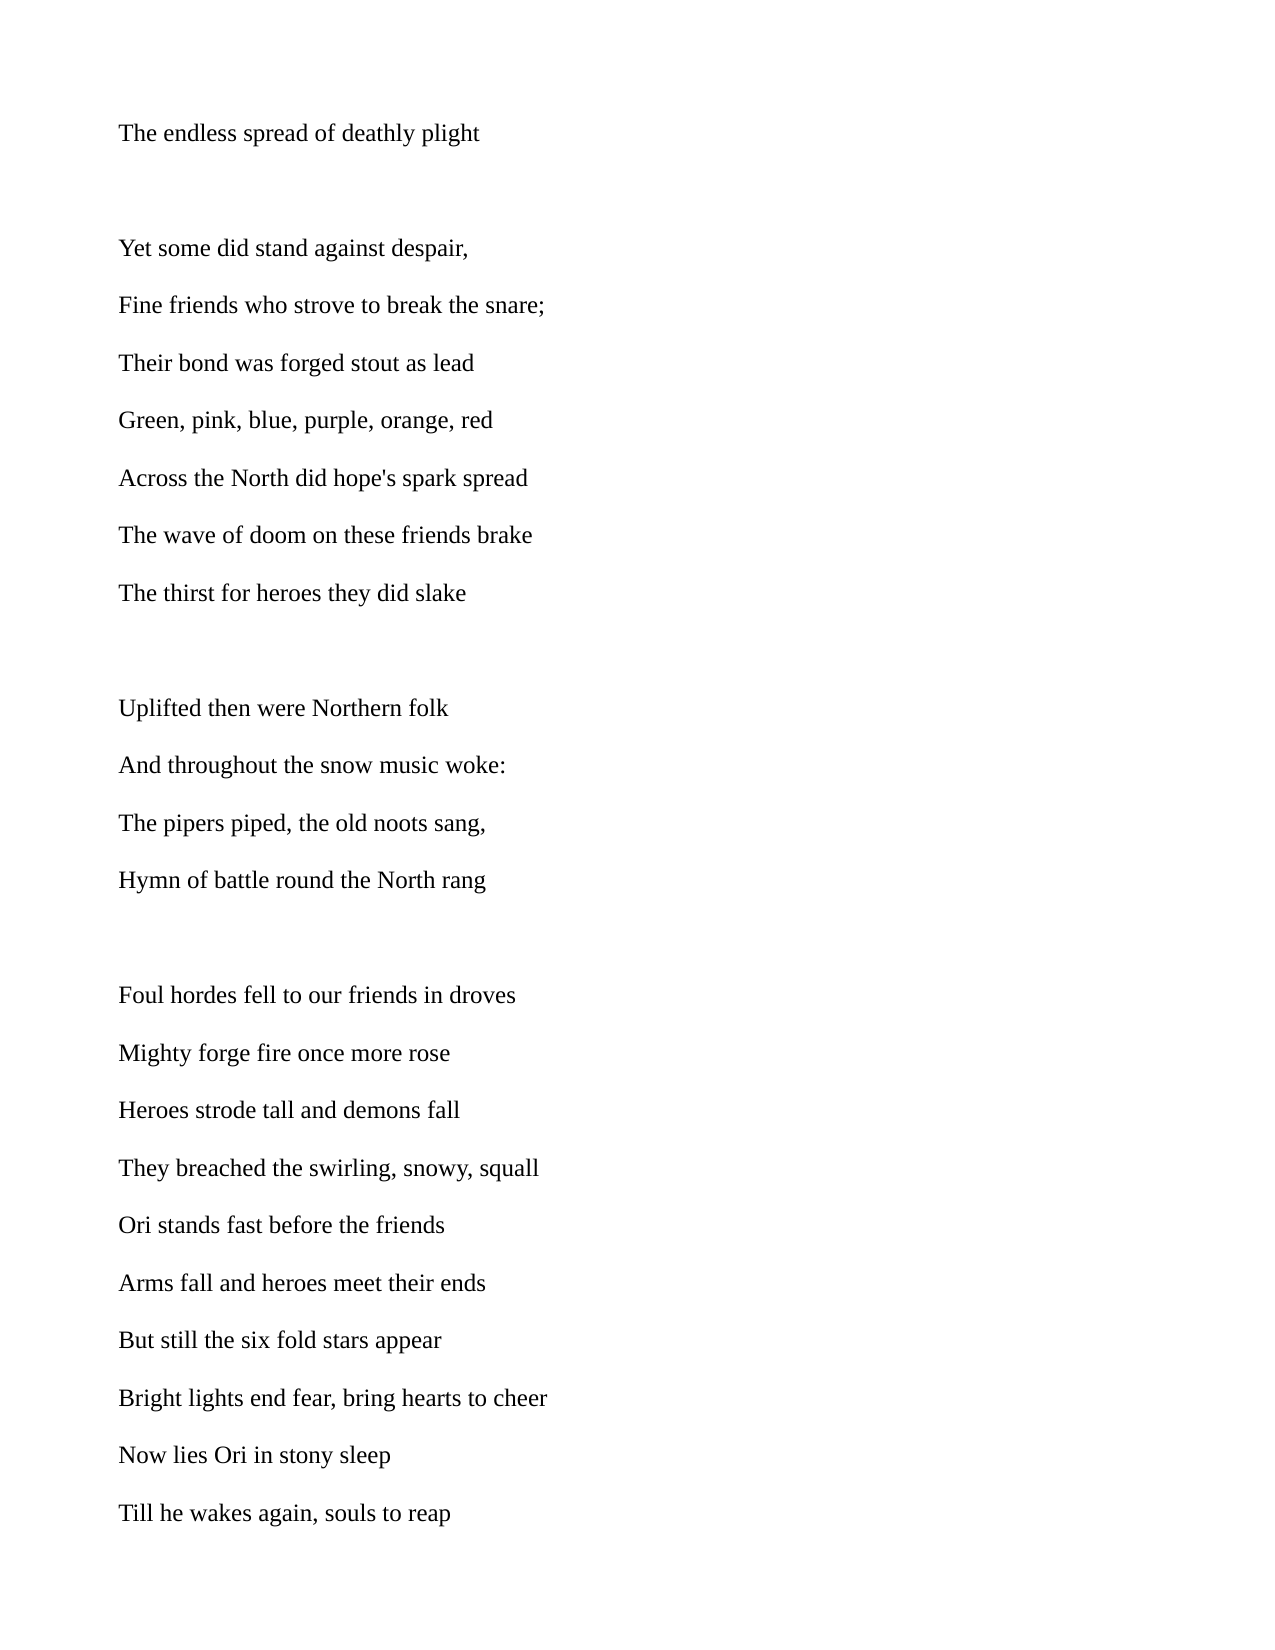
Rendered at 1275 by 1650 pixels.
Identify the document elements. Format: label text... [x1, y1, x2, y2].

text And throughout the snow music woke: [118, 751, 1157, 779]
text Heroes strode tall and demons fall [118, 1096, 1157, 1124]
text Green, pink, blue, purple, orange, red [118, 406, 1157, 434]
text Across the North did hope's spark spread [118, 463, 1157, 492]
text Arms fall and heroes meet their ends [118, 1268, 1157, 1297]
text But still the six fold stars appear [118, 1326, 1157, 1354]
text Ori stands fast before the friends [118, 1211, 1157, 1239]
text Hymn of battle round the North rang [118, 866, 1157, 894]
text The wave of doom on these friends brake [118, 521, 1157, 549]
text Bright lights end fear, bring hearts to cheer [118, 1383, 1157, 1412]
text Till he wakes again, souls to reap [118, 1498, 1157, 1527]
text The pipers piped, the old noots sang, [118, 808, 1157, 837]
text The thirst for heroes they did slake [118, 578, 1157, 607]
text Their bond was forged stout as lead [118, 348, 1157, 377]
text Mighty forge fire once more rose [118, 1038, 1157, 1067]
text Yet some did stand against despair, [118, 233, 1157, 262]
text Uplifted then were Northern folk [118, 693, 1157, 722]
text They breached the swirling, snowy, squall [118, 1153, 1157, 1182]
text Fine friends who strove to break the snare; [118, 291, 1157, 319]
text The endless spread of deathly plight [118, 118, 1157, 147]
text Foul hordes fell to our friends in droves [118, 981, 1157, 1009]
text Now lies Ori in stony sleep [118, 1441, 1157, 1469]
